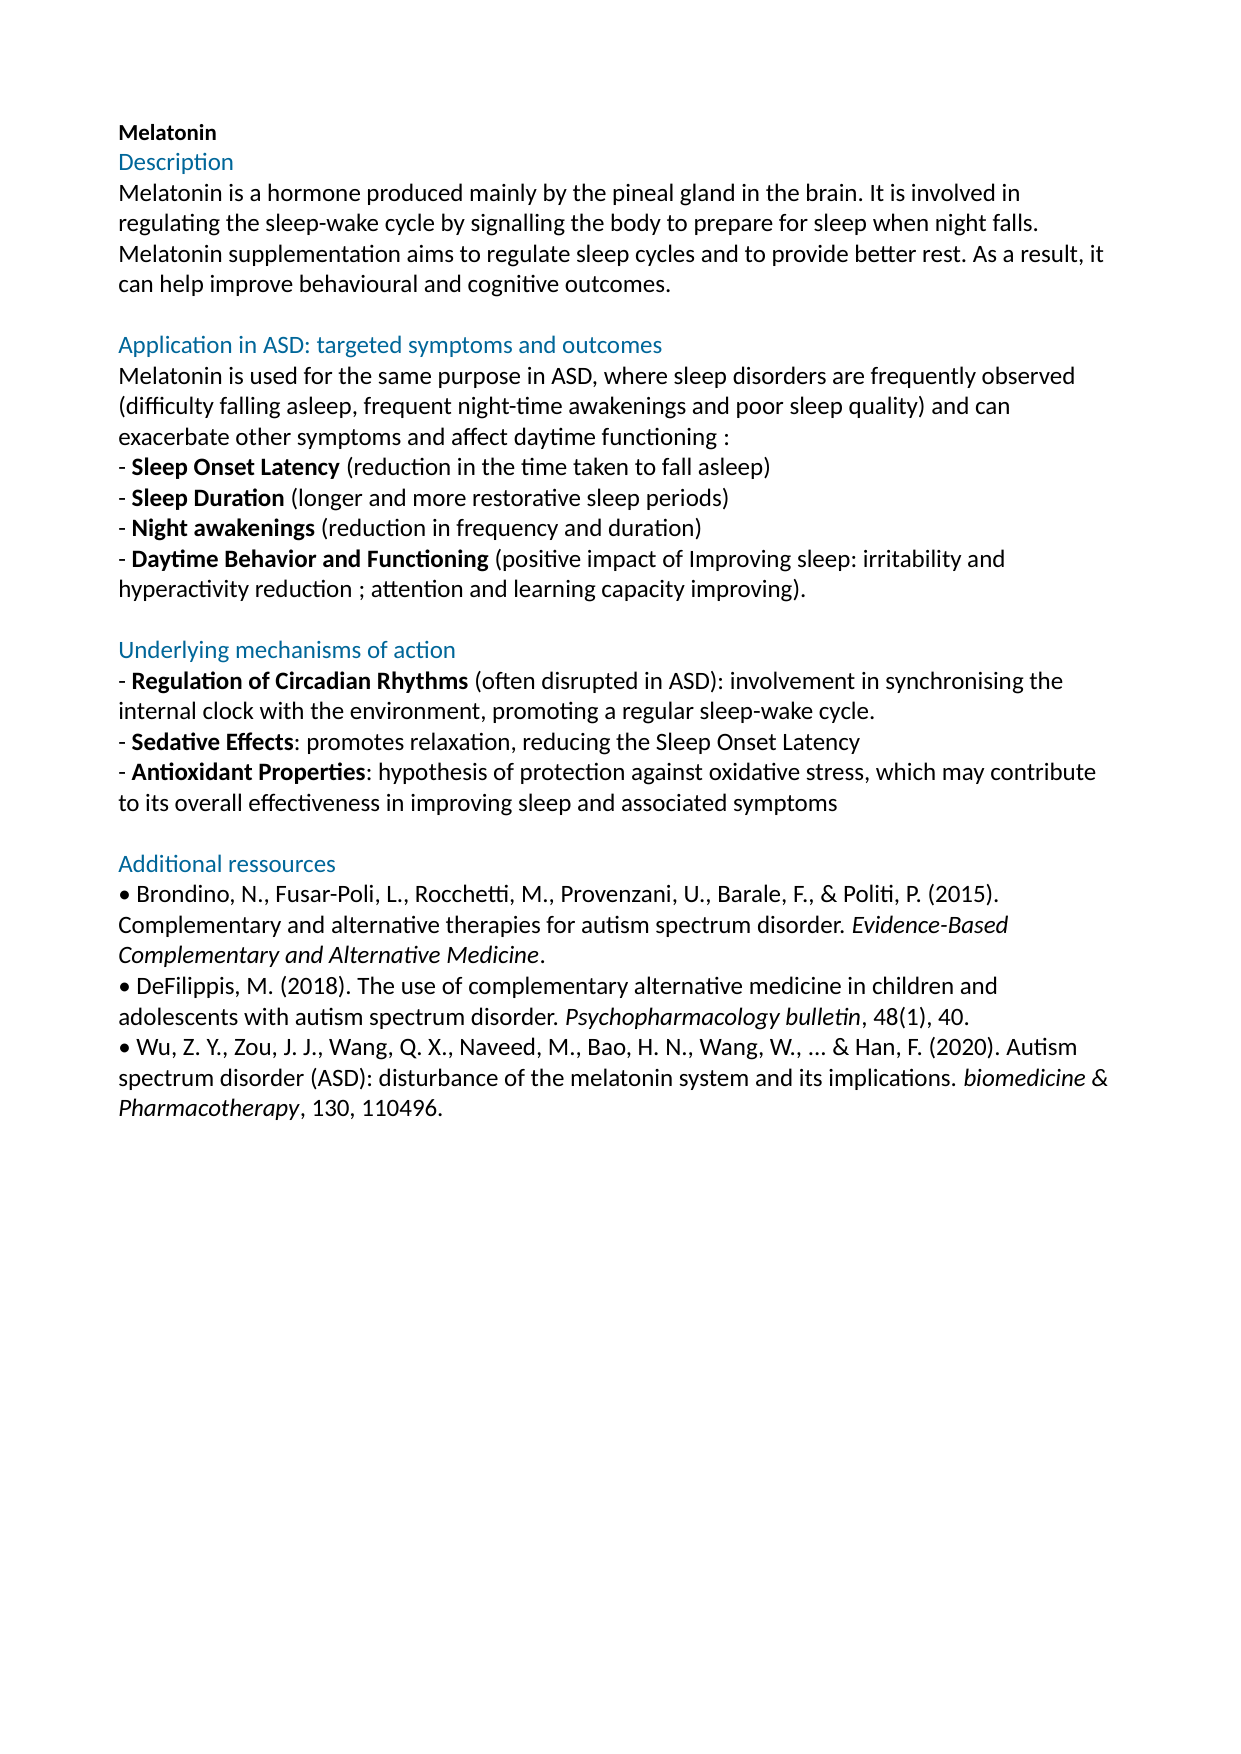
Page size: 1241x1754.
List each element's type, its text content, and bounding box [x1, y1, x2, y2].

text Description [118, 146, 1122, 177]
text Melatonin is a hormone produced mainly by the pineal gland in the brain. It is involved in regulating the sleep-wake cycle by signalling the body to prepare for sleep when night falls. Melatonin supplementation aims to regulate sleep cycles and to provide better rest. As a result, it can help improve behavioural and cognitive outcomes. [118, 177, 1122, 299]
text - Sleep Onset Latency (reduction in the time taken to fall asleep) [118, 451, 1122, 482]
text Application in ASD: targeted symptoms and outcomes [118, 329, 1122, 360]
text Additional ressources [118, 848, 1122, 879]
text • DeFilippis, M. (2018). The use of complementary alternative medicine in children and adolescents with autism spectrum disorder. Psychopharmacology bulletin, 48(1), 40. [118, 970, 1122, 1031]
text Melatonin is used for the same purpose in ASD, where sleep disorders are frequently observed (difficulty falling asleep, frequent night-time awakenings and poor sleep quality) and can exacerbate other symptoms and affect daytime functioning : [118, 360, 1122, 451]
text Melatonin [118, 118, 1122, 146]
text - Regulation of Circadian Rhythms (often disrupted in ASD): involvement in synchronising the internal clock with the environment, promoting a regular sleep-wake cycle. [118, 665, 1122, 726]
text Underlying mechanisms of action [118, 634, 1122, 665]
text • Brondino, N., Fusar-Poli, L., Rocchetti, M., Provenzani, U., Barale, F., & Politi, P. (2015). Complementary and alternative therapies for autism spectrum disorder. Evidence-Based Complementary and Alternative Medicine. [118, 879, 1122, 970]
text - Antioxidant Properties: hypothesis of protection against oxidative stress, which may contribute to its overall effectiveness in improving sleep and associated symptoms [118, 757, 1122, 818]
text - Night awakenings (reduction in frequency and duration) [118, 512, 1122, 543]
text - Sedative Effects: promotes relaxation, reducing the Sleep Onset Latency [118, 726, 1122, 757]
text • Wu, Z. Y., Zou, J. J., Wang, Q. X., Naveed, M., Bao, H. N., Wang, W., ... & Han, F. (2020). Autism spectrum disorder (ASD): disturbance of the melatonin system and its implications. biomedicine & Pharmacotherapy, 130, 110496. [118, 1031, 1122, 1123]
text - Sleep Duration (longer and more restorative sleep periods) [118, 482, 1122, 512]
text - Daytime Behavior and Functioning (positive impact of Improving sleep: irritability and hyperactivity reduction ; attention and learning capacity improving). [118, 543, 1122, 604]
